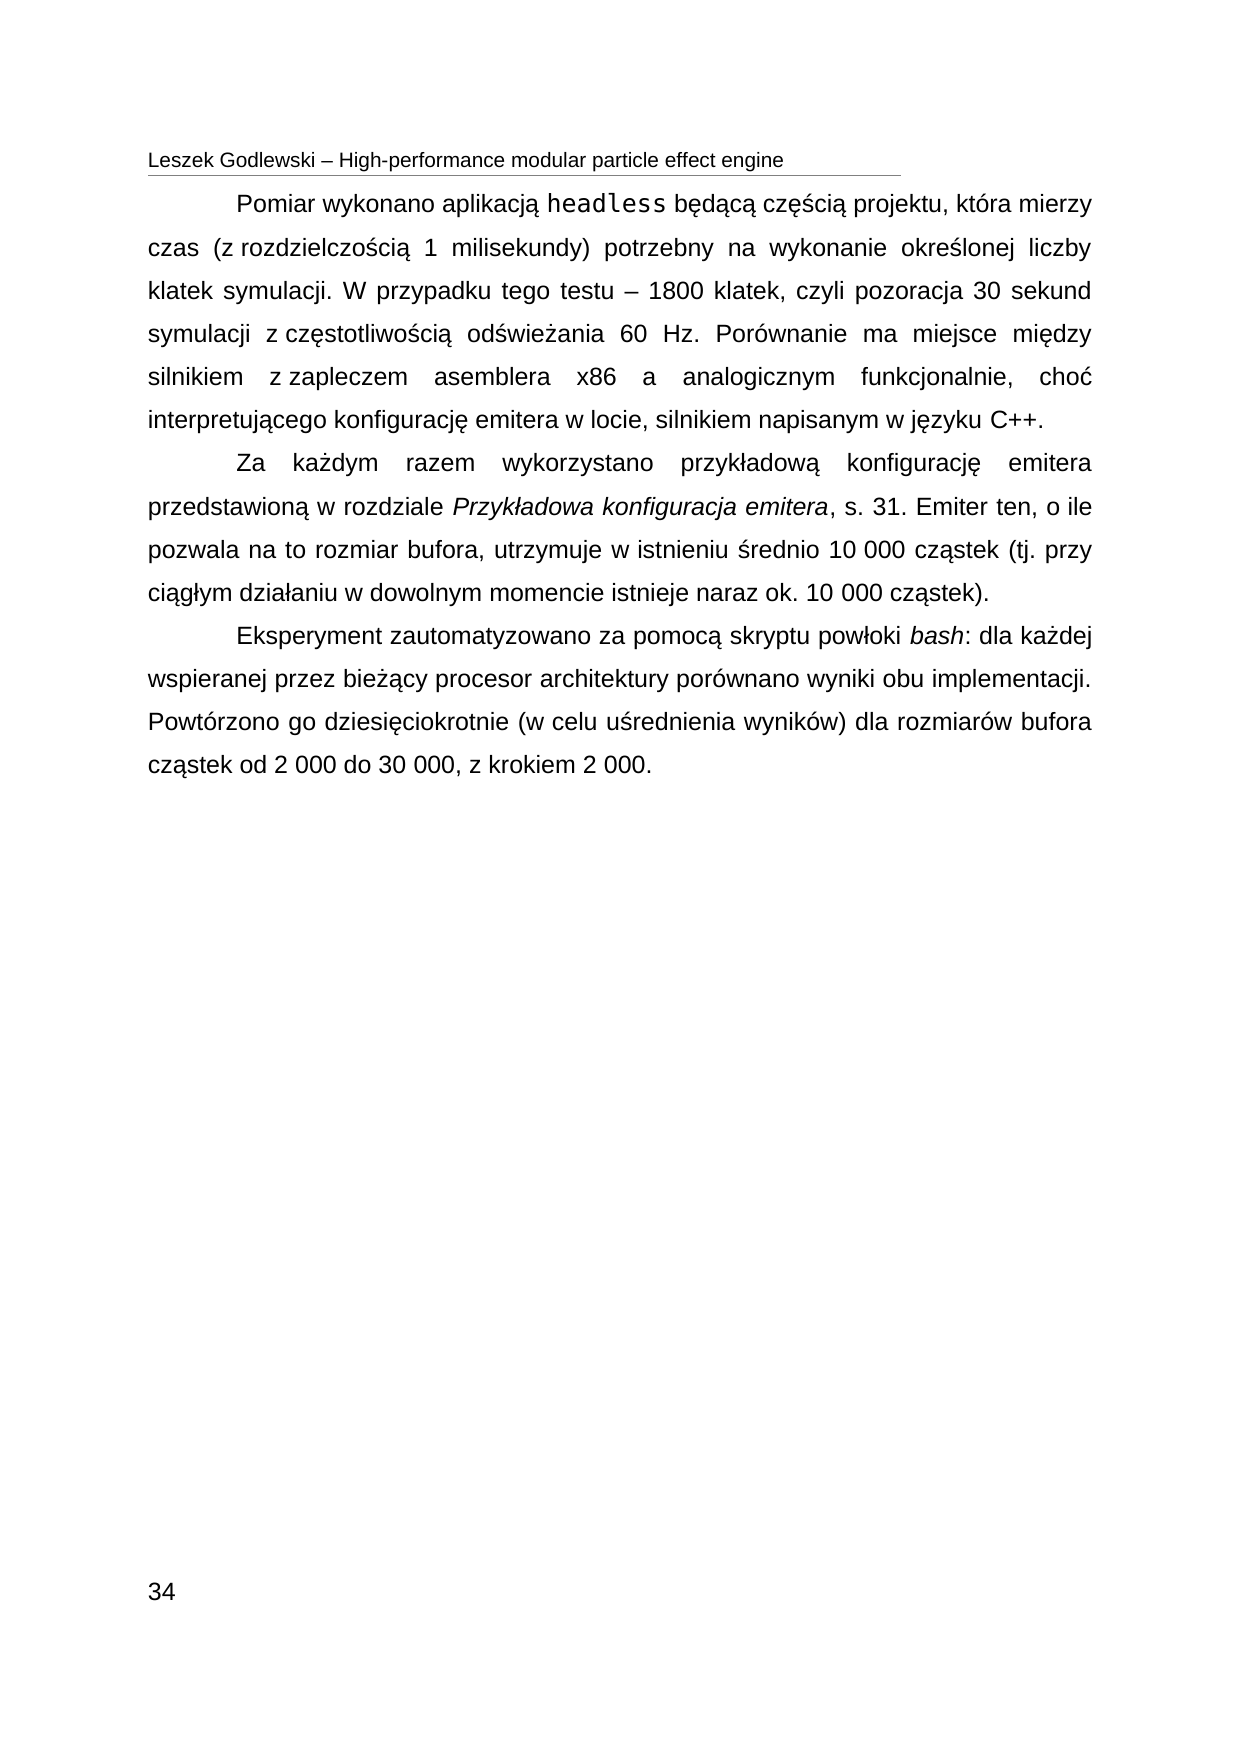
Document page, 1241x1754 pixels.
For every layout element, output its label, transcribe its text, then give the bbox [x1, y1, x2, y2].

text Pomiar wykonano aplikacją headless będącą częścią projektu, która mierzy czas (z rozdzielczością 1 milisekundy) potrzebny na wykonanie określonej liczby klatek symulacji. W przypadku tego testu – 1800 klatek, czyli pozoracja 30 sekund symulacji z częstotliwością odświeżania 60 Hz. Porównanie ma miejsce między silnikiem z zapleczem asemblera x86 a analogicznym funkcjonalnie, choć interpretującego konfigurację emitera w locie, silnikiem napisanym w języku C++. [148, 189, 1092, 434]
text Za każdym razem wykorzystano przykładową konfigurację emitera przedstawioną w rozdziale Przykładowa konfiguracja emitera, s. 32. Emiter ten, o ile pozwala na to rozmiar bufora, utrzymuje w istnieniu średnio 10 000 cząstek (tj. przy ciągłym działaniu w dowolnym momencie istnieje naraz ok. 10 000 cząstek). [148, 448, 1092, 606]
text Eksperyment zautomatyzowano za pomocą skryptu powłoki bash: dla każdej wspieranej przez bieżący procesor architektury porównano wyniki obu implementacji. Powtórzono go dziesięciokrotnie (w celu uśrednienia wyników) dla rozmiarów bufora cząstek od 2 000 do 30 000, z krokiem 2 000. [148, 621, 1092, 779]
